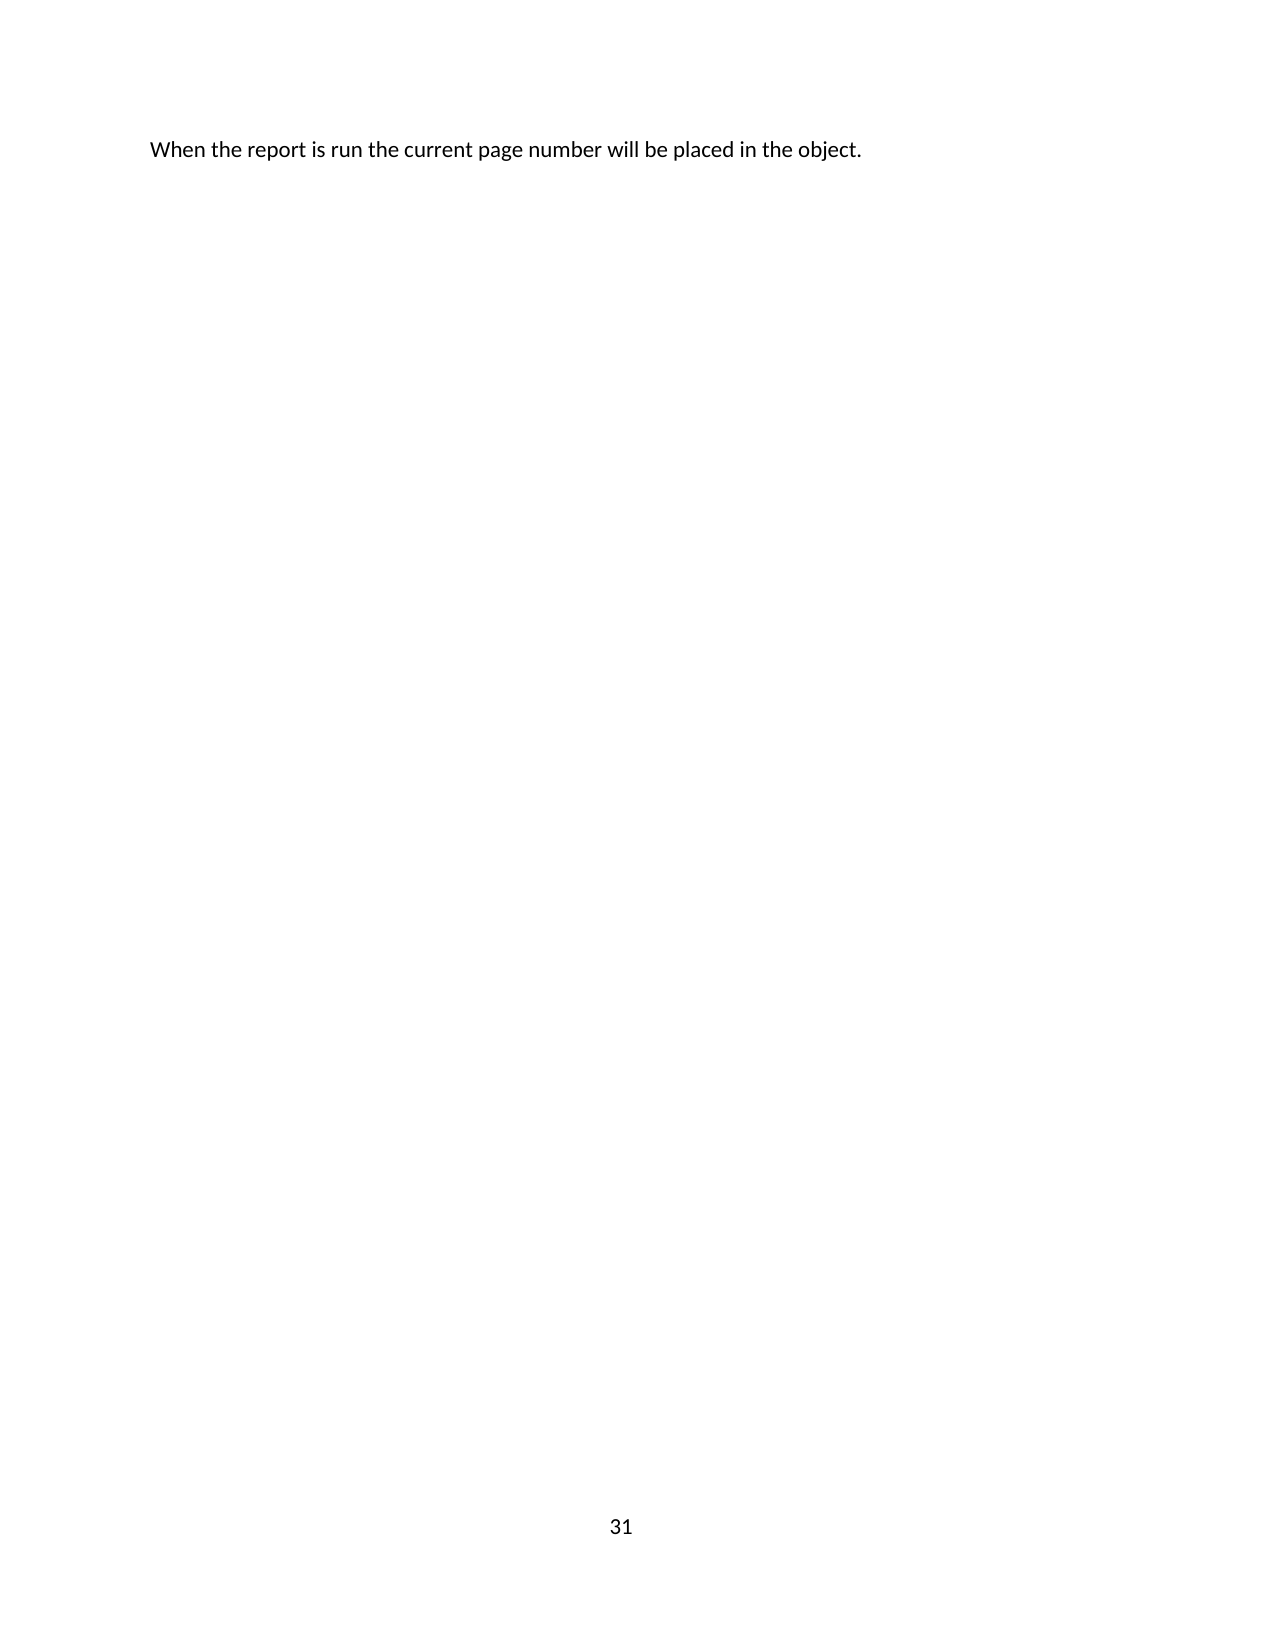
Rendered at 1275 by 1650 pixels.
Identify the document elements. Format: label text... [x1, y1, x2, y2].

text When the report is run the current page number will be placed in the object. [150, 136, 1102, 163]
